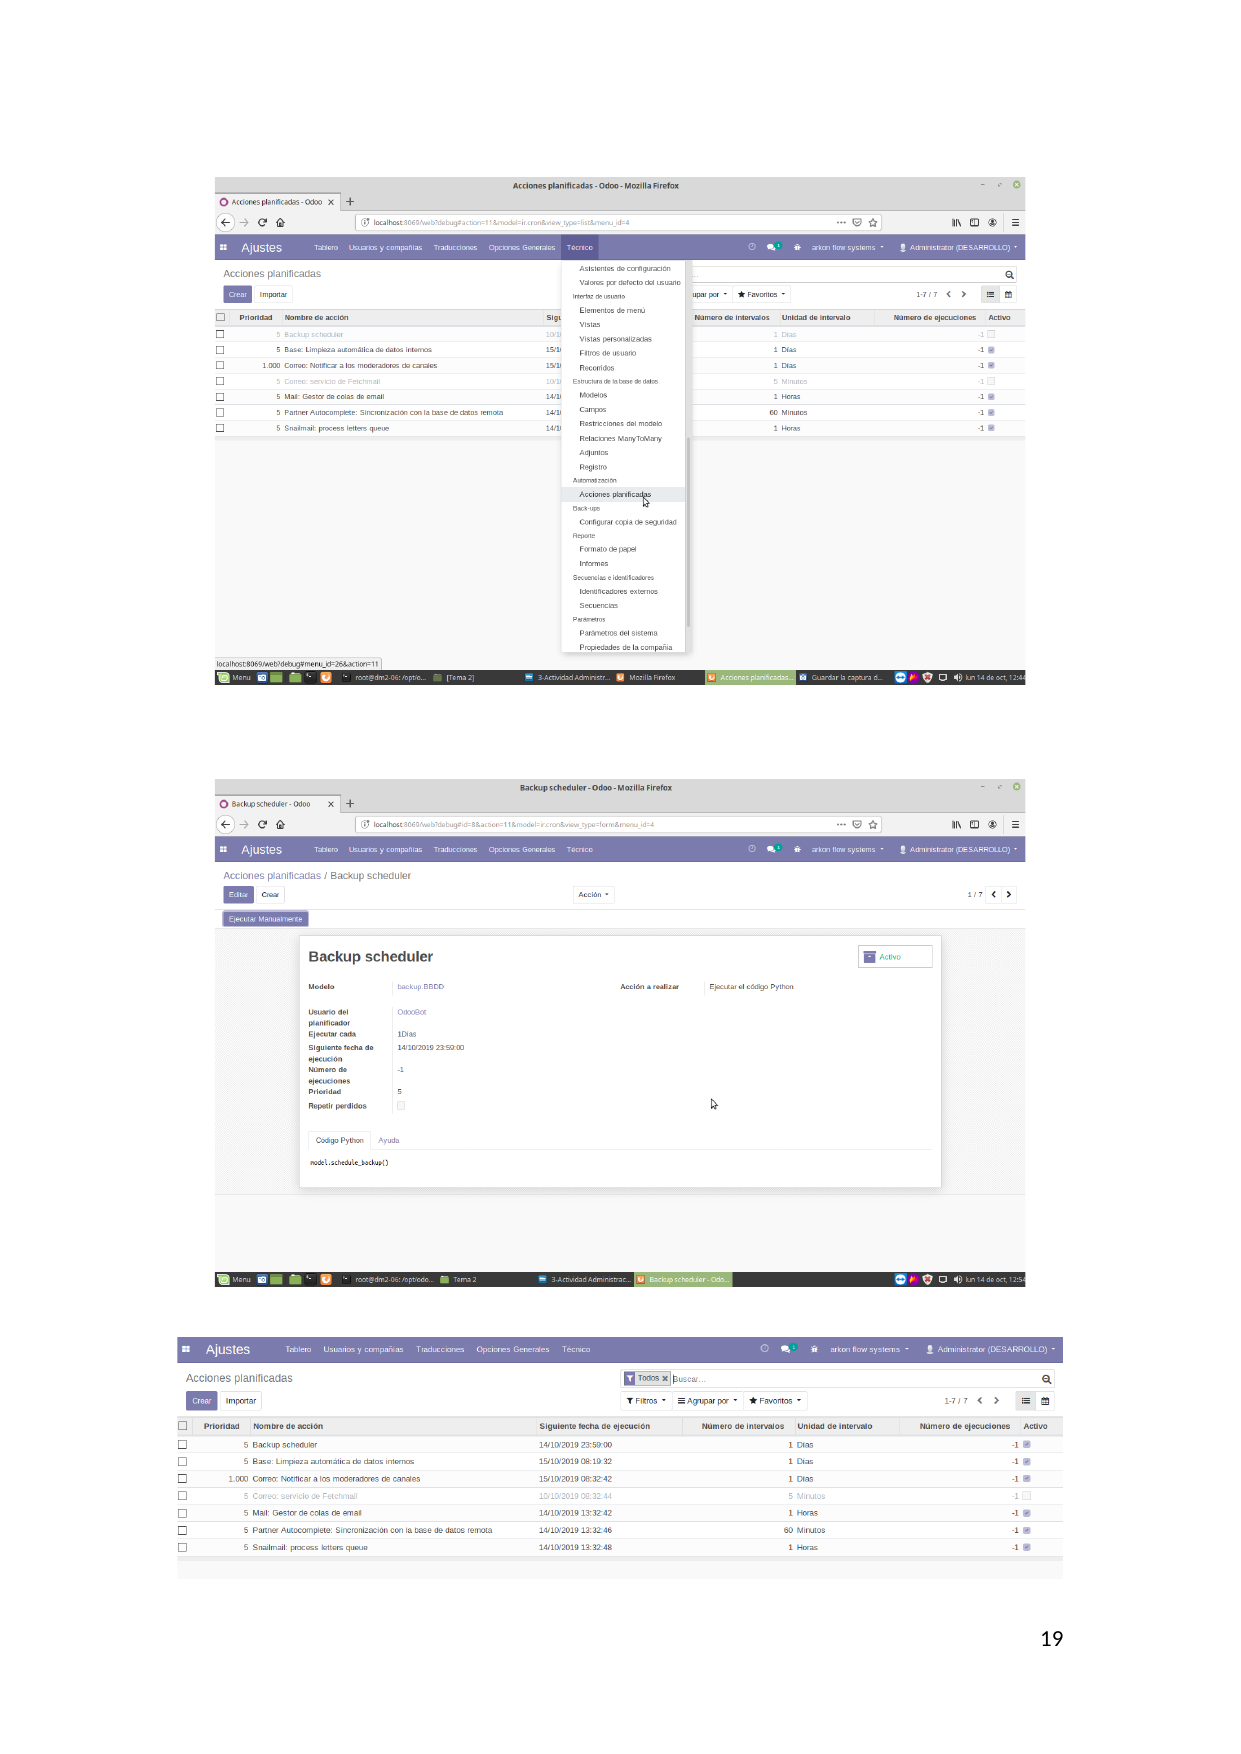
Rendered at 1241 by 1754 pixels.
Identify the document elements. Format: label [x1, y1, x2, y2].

picture [214, 779, 1026, 1287]
picture [177, 1337, 1063, 1579]
picture [214, 177, 1026, 685]
